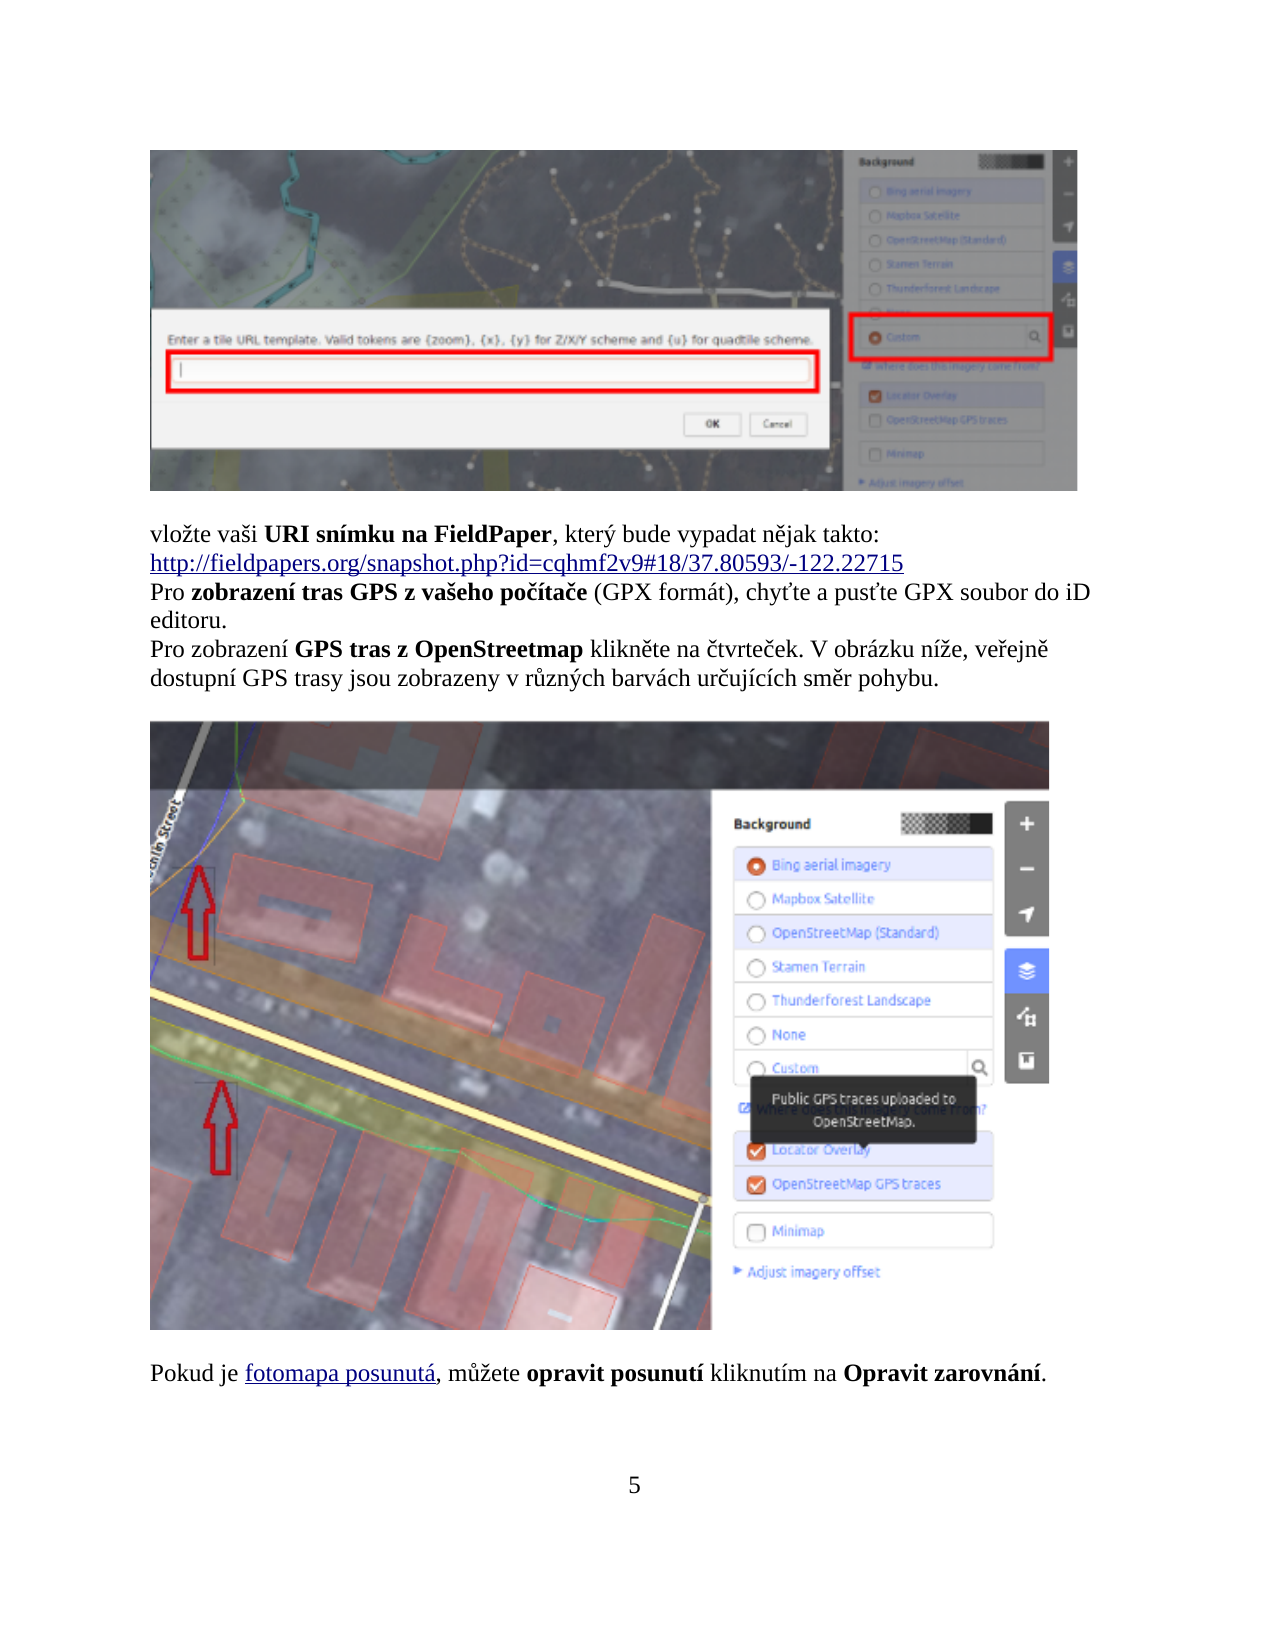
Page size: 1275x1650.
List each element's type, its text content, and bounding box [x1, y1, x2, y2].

picture [150, 150, 1078, 491]
picture [150, 720, 1050, 1330]
text vložte vaši URI snímku na FieldPaper, který bude vypadat nějak takto: http://fieldpapers.org/snapshot.php?id=cqhmf2v9#18/37.80593/-122.22715 Pro zobrazení tras GPS z vašeho počítače (GPX formát), chyťte a pusťte GPX soubor do iD editoru. Pro zobrazení GPS tras z OpenStreetmap klikněte na čtvrteček. V obrázku níže, veřejně dostupní GPS trasy jsou zobrazeny v různých barvách určujících směr pohybu. Pokud je fotomapa posunutá, můžete opravit posunutí kliknutím na Opravit zarovnání. [150, 150, 1125, 1387]
